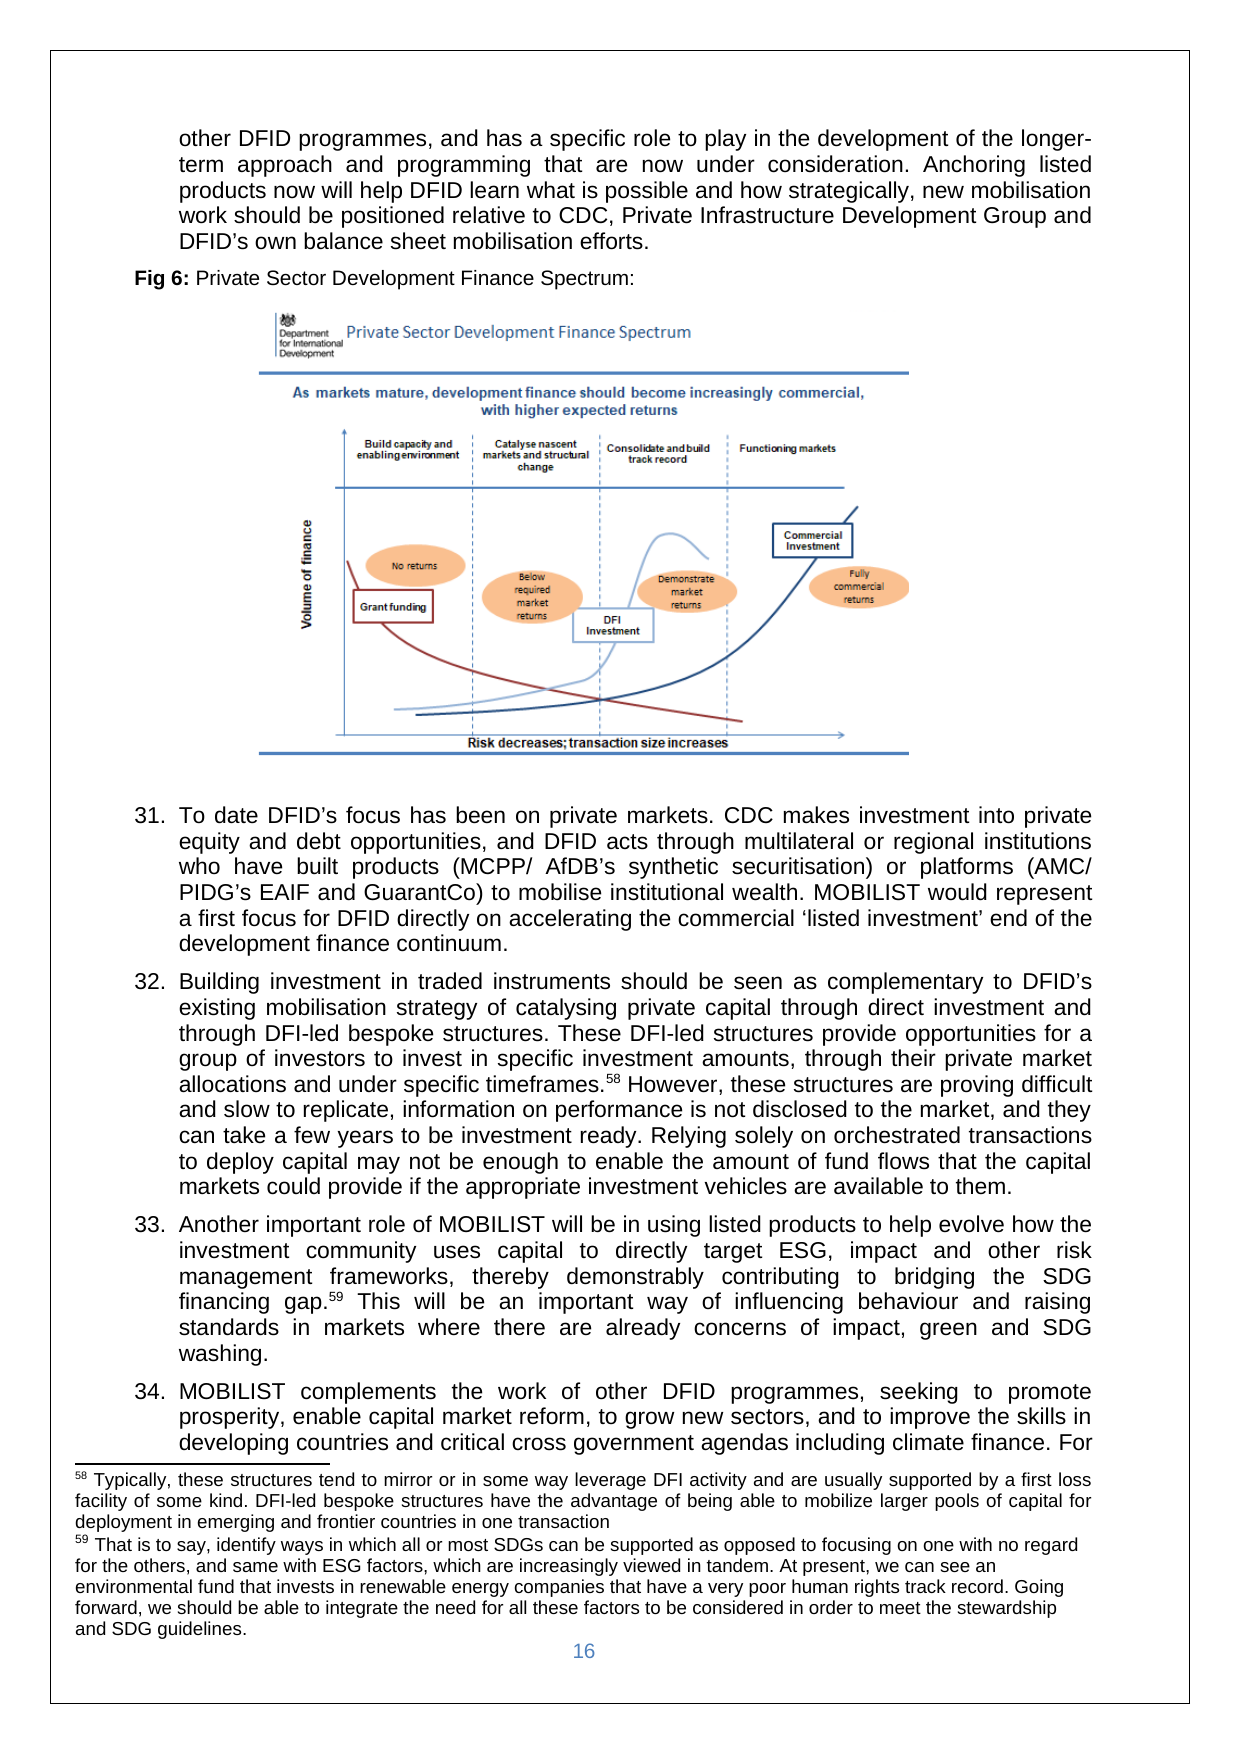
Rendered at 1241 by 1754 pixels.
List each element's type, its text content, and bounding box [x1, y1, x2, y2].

list That is to say, identify ways in which all or most SDGs can be supported as opposed to focusing on one with no regard for the others, and same with ESG factors, which are increasingly viewed in tandem. At present, we can see an environmental fund that invests in renewable energy companies that have a very poor human rights track record. Going forward, we should be able to integrate the need for all these factors to be considered in order to meet the stewardship and SDG guidelines. [75, 1533, 1093, 1640]
picture [258, 302, 909, 791]
list Building investment in traded instruments should be seen as complementary to DFID’s existing mobilisation strategy of catalysing private capital through direct investment and through DFI-led bespoke structures. These DFI-led structures provide opportunities for a group of investors to invest in specific investment amounts, through their private market allocations and under specific timeframes. However, these structures are proving difficult and slow to replicate, information on performance is not disclosed to the market, and they can take a few years to be investment ready. Relying solely on orchestrated transactions to deploy capital may not be enough to enable the amount of fund flows that the capital markets could provide if the appropriate investment vehicles are available to them. [134, 969, 1093, 1199]
list Another important role of MOBILIST will be in using listed products to help evolve how the investment community uses capital to directly target ESG, impact and other risk management frameworks, thereby demonstrably contributing to bridging the SDG financing gap. This will be an important way of influencing behaviour and raising standards in markets where there are already concerns of impact, green and SDG washing. [134, 1212, 1093, 1366]
list Typically, these structures tend to mirror or in some way leverage DFI activity and are usually supported by a first loss facility of some kind. DFI-led bespoke structures have the advantage of being able to mobilize larger pools of capital for deployment in emerging and frontier countries in one transaction [75, 1470, 1093, 1533]
list other DFID programmes, and has a specific role to play in the development of the longer-term approach and programming that are now under consideration. Anchoring listed products now will help DFID learn what is possible and how strategically, new mobilisation work should be positioned relative to CDC, Private Infrastructure Development Group and DFID’s own balance sheet mobilisation efforts. [134, 126, 1093, 254]
list To date DFID’s focus has been on private markets. CDC makes investment into private equity and debt opportunities, and DFID acts through multilateral or regional institutions who have built products (MCPP/ AfDB’s synthetic securitisation) or platforms (AMC/ PIDG’s EAIF and GuarantCo) to mobilise institutional wealth. MOBILIST would represent a first focus for DFID directly on accelerating the commercial ‘listed investment’ end of the development finance continuum. [134, 803, 1093, 956]
list MOBILIST complements the work of other DFID programmes, seeking to promote prosperity, enable capital market reform, to grow new sectors, and to improve the skills in developing countries and critical cross government agendas including climate finance. For [134, 1378, 1093, 1455]
text Fig 6: Private Sector Development Finance Spectrum: [75, 267, 1093, 290]
